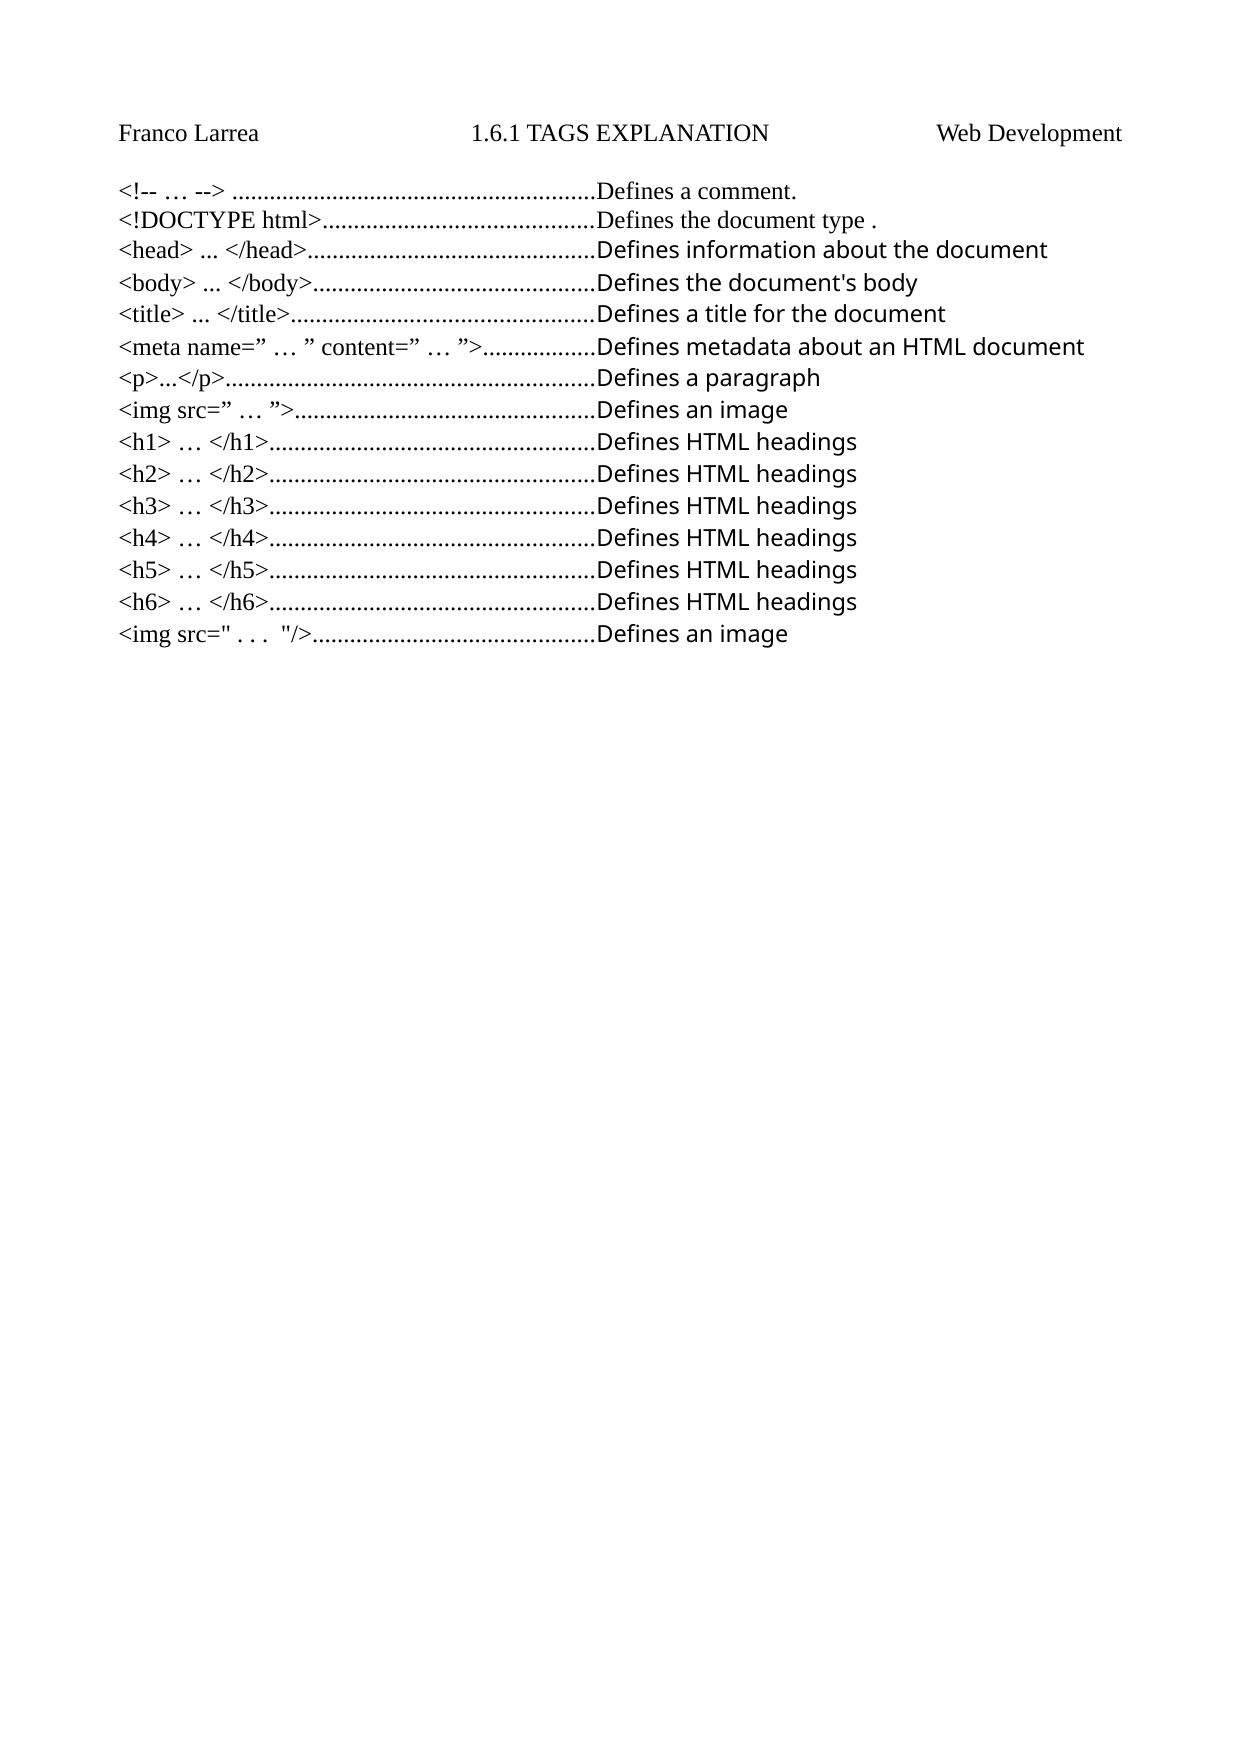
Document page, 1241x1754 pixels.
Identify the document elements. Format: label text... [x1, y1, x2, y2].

text <!-- … --> Defines a comment. [118, 176, 1122, 205]
text <h2> … </h2> Defines HTML headings [118, 458, 1122, 490]
text <h1> … </h1> Defines HTML headings [118, 426, 1122, 458]
text <h3> … </h3> Defines HTML headings [118, 490, 1122, 522]
text <meta name=” … ” content=” … ”> Defines metadata about an HTML document [118, 330, 1122, 362]
text <h5> … </h5> Defines HTML headings [118, 554, 1122, 586]
text <img src=" . . . "/> Defines an image [118, 618, 1122, 649]
text <p>...</p> Defines a paragraph [118, 362, 1122, 394]
text <body> ... </body> Defines the document's body [118, 266, 1122, 298]
text <head> ... </head> Defines information about the document [118, 234, 1122, 266]
text <img src=” … ”> Defines an image [118, 394, 1122, 426]
text <title> ... </title> Defines a title for the document [118, 298, 1122, 330]
text <!DOCTYPE html> Defines the document type . [118, 205, 1122, 234]
text <h4> … </h4> Defines HTML headings [118, 522, 1122, 554]
text <h6> … </h6> Defines HTML headings [118, 586, 1122, 618]
